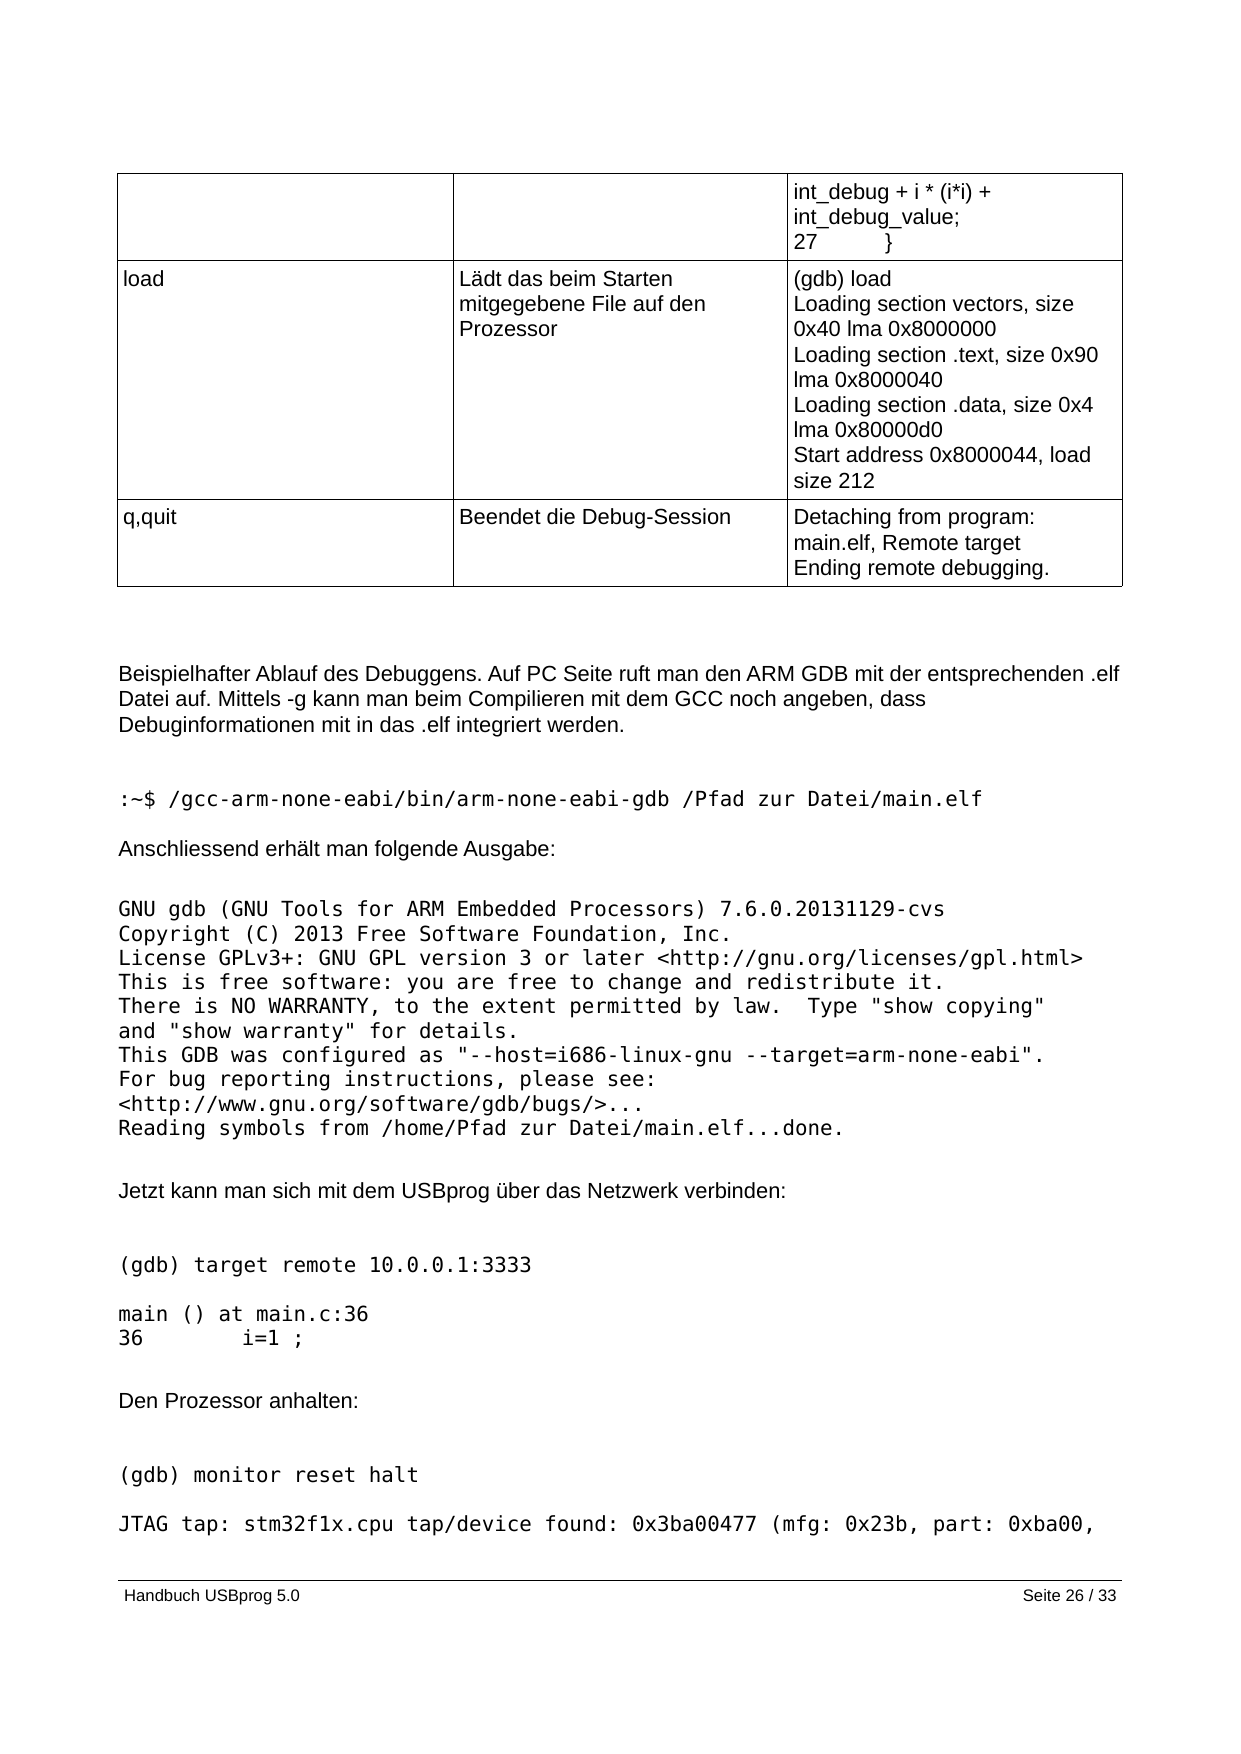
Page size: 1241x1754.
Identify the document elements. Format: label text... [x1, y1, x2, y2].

text Anschliessend erhält man folgende Ausgabe: [118, 836, 1122, 861]
table_cell load [118, 261, 453, 498]
table_cell Detaching from program: main.elf, Remote target Ending remote debugging. [788, 500, 1122, 586]
text Reading symbols from /home/Pfad zur Datei/main.elf...done. [118, 1116, 1122, 1140]
text GNU gdb (GNU Tools for ARM Embedded Processors) 7.6.0.20131129-cvs [118, 897, 1122, 922]
text main () at main.c:36 [118, 1302, 1122, 1326]
text :~$ /gcc-arm-none-eabi/bin/arm-none-eabi-gdb /Pfad zur Datei/main.elf [118, 787, 1122, 811]
text There is NO WARRANTY, to the extent permitted by law. Type "show copying" [118, 994, 1122, 1019]
text This is free software: you are free to change and redistribute it. [118, 970, 1122, 994]
text JTAG tap: stm32f1x.cpu tap/device found: 0x3ba00477 (mfg: 0x23b, part: 0xba00, [118, 1512, 1122, 1536]
text Copyright (C) 2013 Free Software Foundation, Inc. [118, 922, 1122, 946]
text Jetzt kann man sich mit dem USBprog über das Netzwerk verbinden: [118, 1178, 1122, 1203]
table_cell int_debug + i * (i*i) + int_debug_value; 27 } [788, 174, 1122, 260]
table_cell [118, 174, 453, 260]
text Den Prozessor anhalten: [118, 1388, 1122, 1413]
text For bug reporting instructions, please see: [118, 1067, 1122, 1092]
table_cell [454, 174, 787, 260]
text <http://www.gnu.org/software/gdb/bugs/>... [118, 1092, 1122, 1116]
table_cell Beendet die Debug-Session [454, 500, 787, 586]
text This GDB was configured as "--host=i686-linux-gnu --target=arm-none-eabi". [118, 1043, 1122, 1067]
table_cell q,quit [118, 500, 453, 586]
text License GPLv3+: GNU GPL version 3 or later <http://gnu.org/licenses/gpl.html> [118, 946, 1122, 970]
text (gdb) monitor reset halt [118, 1463, 1122, 1488]
text (gdb) target remote 10.0.0.1:3333 [118, 1253, 1122, 1278]
table_cell (gdb) load Loading section vectors, size 0x40 lma 0x8000000 Loading section .text, size 0x90 lma 0x8000040 Loading section .data, size 0x4 lma 0x80000d0 Start address 0x8000044, load size 212 [788, 261, 1122, 498]
table_cell Lädt das beim Starten mitgegebene File auf den Prozessor [454, 261, 787, 498]
text 36 i=1 ; [118, 1326, 1122, 1350]
text and "show warranty" for details. [118, 1019, 1122, 1043]
text Beispielhafter Ablauf des Debuggens. Auf PC Seite ruft man den ARM GDB mit der entsprechenden .elf Datei auf. Mittels -g kann man beim Compilieren mit dem GCC noch angeben, dass Debuginformationen mit in das .elf integriert werden. [118, 661, 1122, 737]
